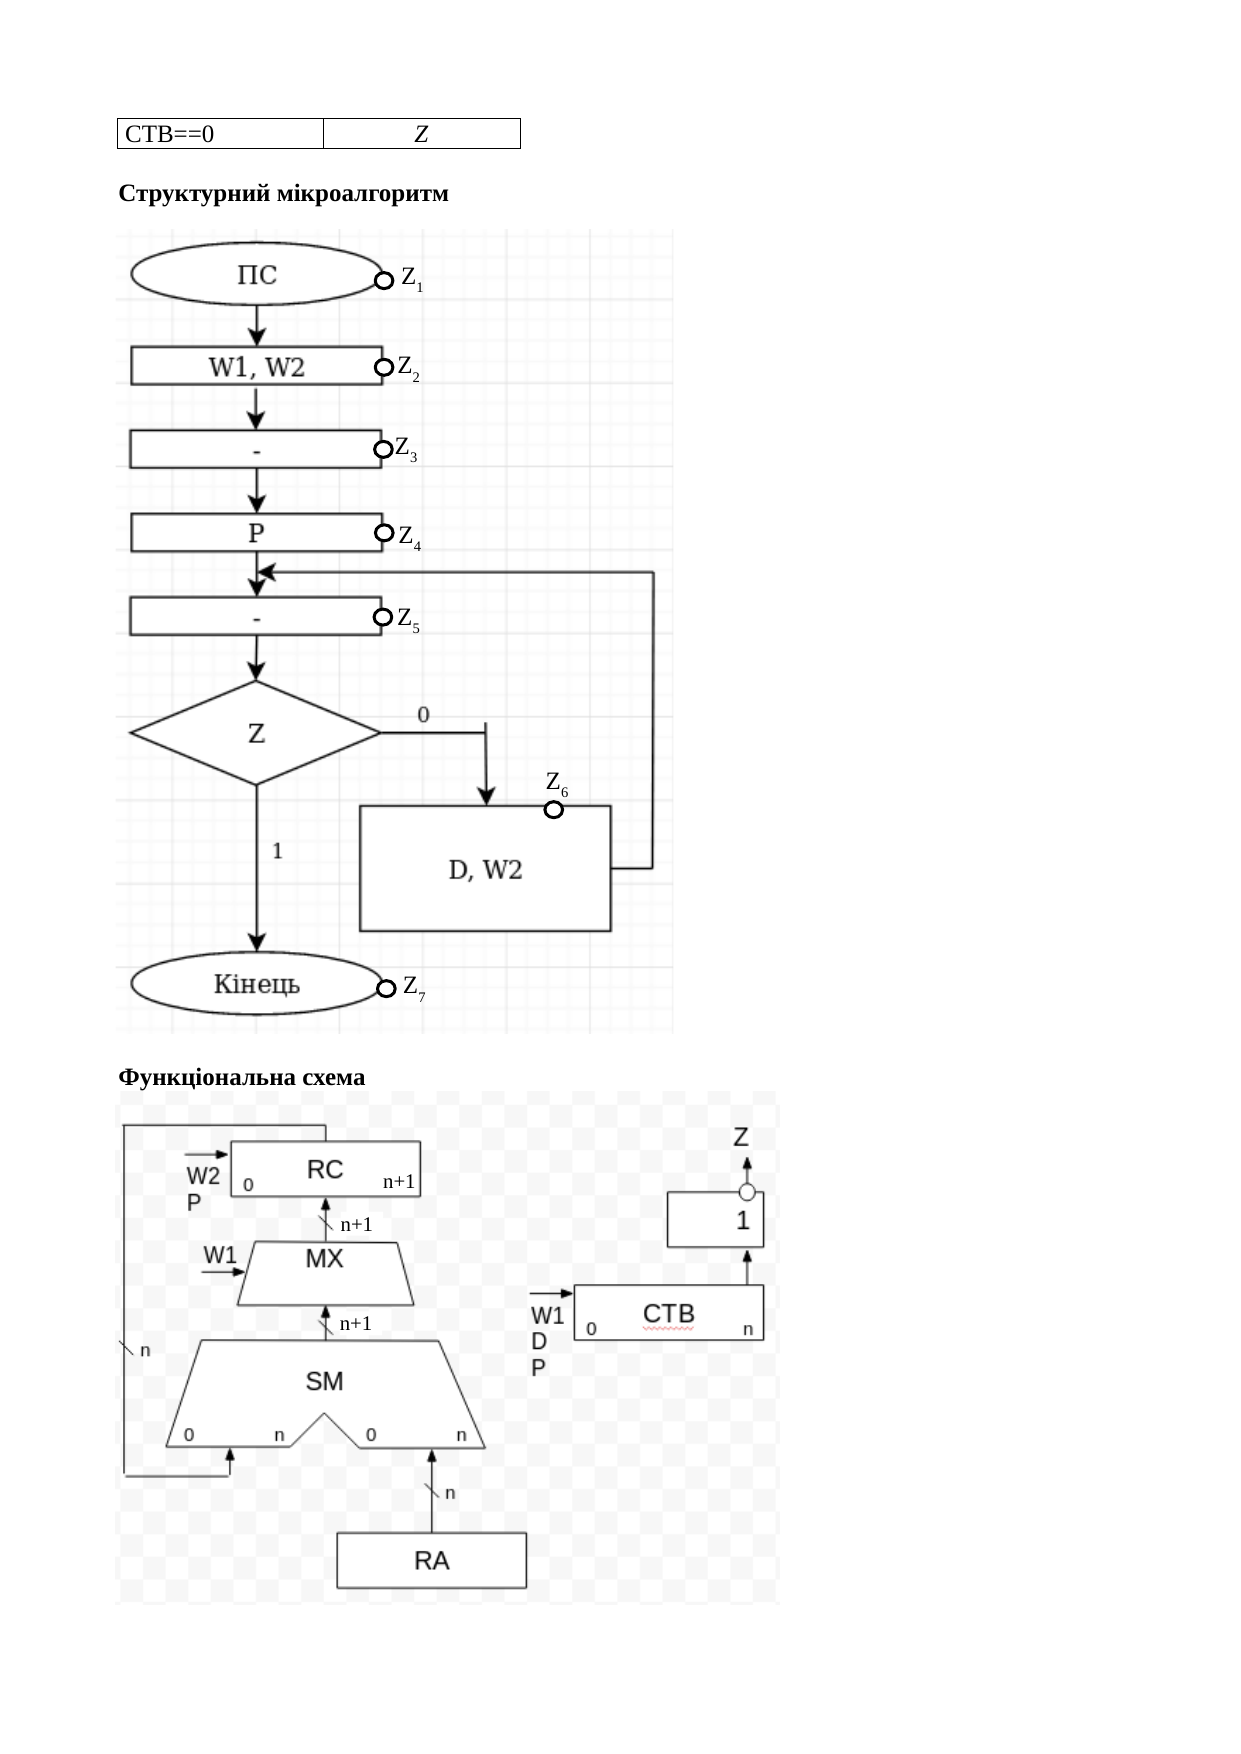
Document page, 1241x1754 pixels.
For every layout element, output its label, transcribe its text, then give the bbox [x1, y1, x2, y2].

table_cell Z [324, 119, 520, 148]
text Функціональна схема [118, 1062, 1122, 1091]
picture [115, 229, 674, 1034]
table_cell CTB==0 [118, 119, 323, 148]
picture [115, 1091, 780, 1605]
text Структурний мікроалгоритм [118, 178, 1122, 206]
